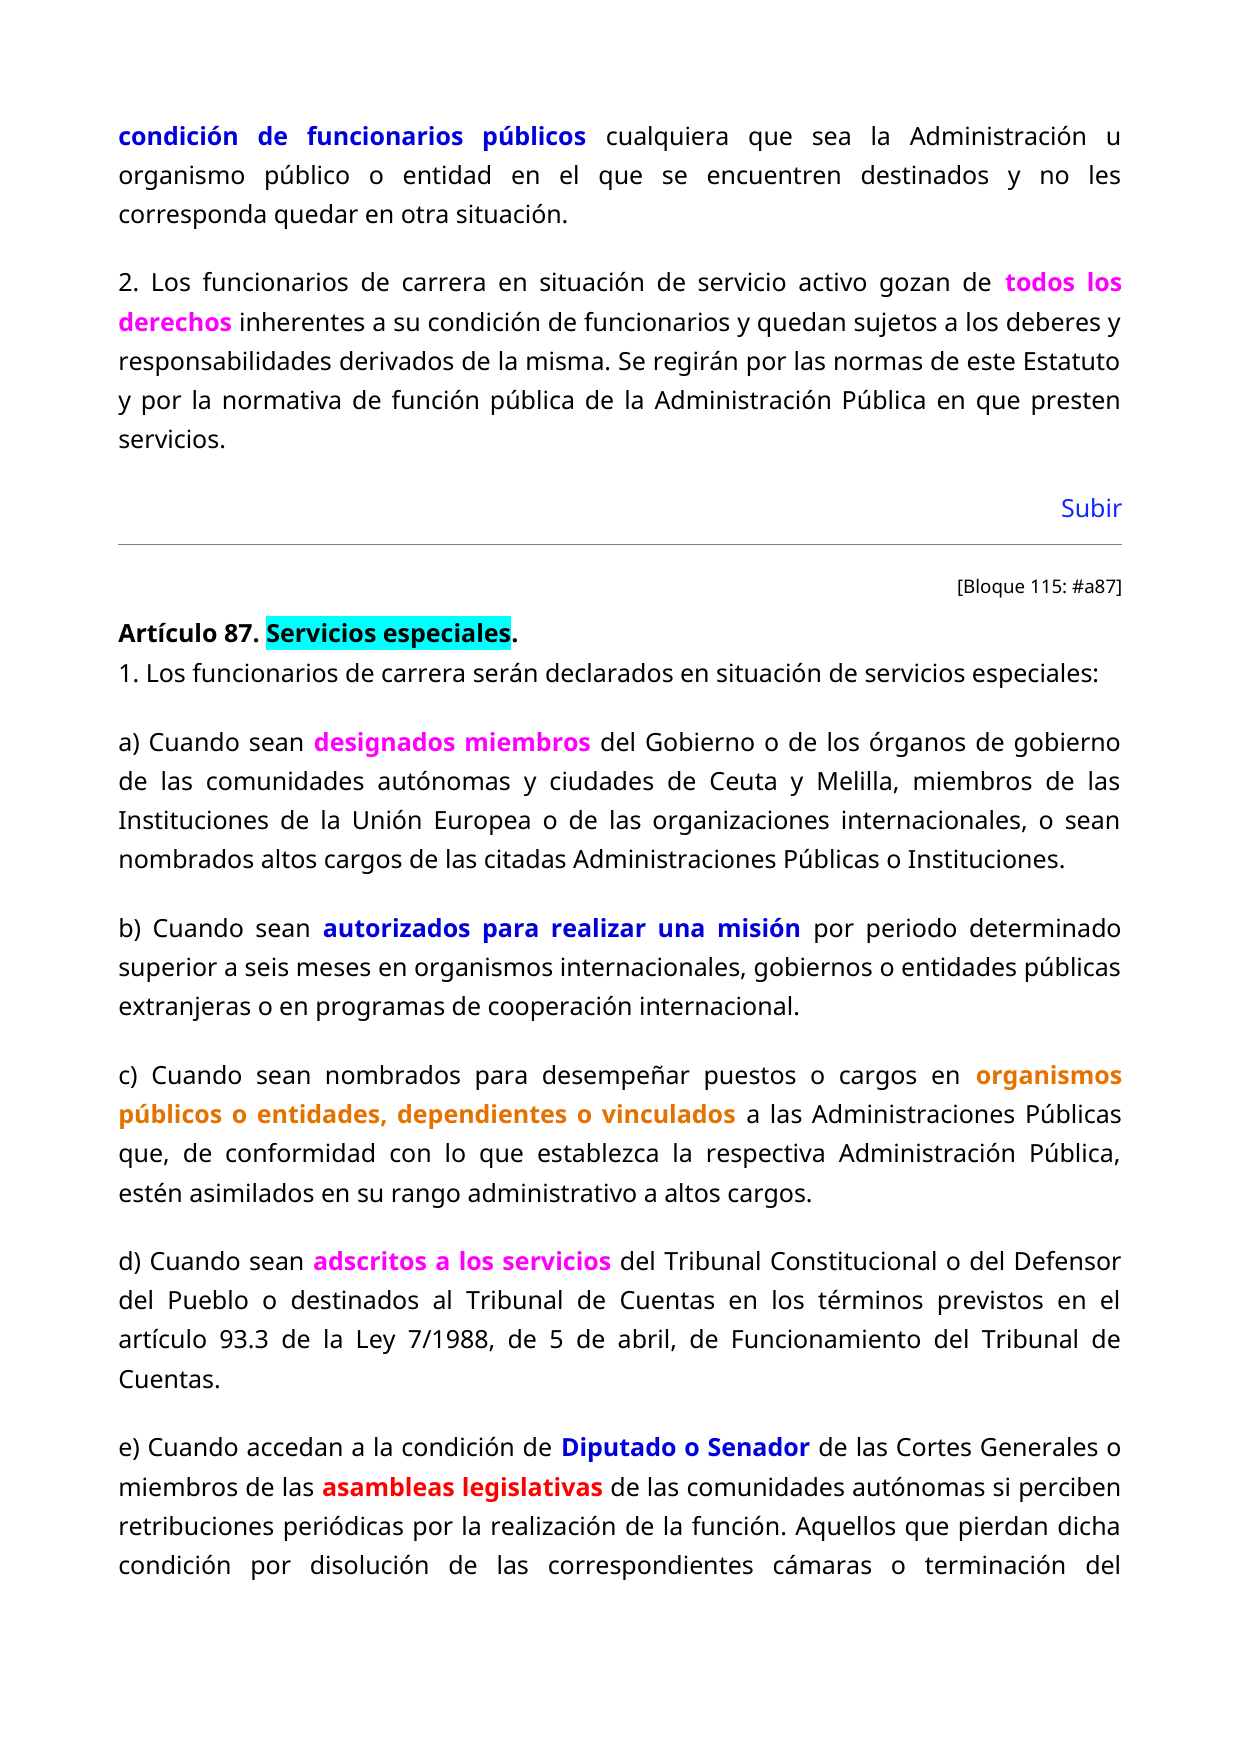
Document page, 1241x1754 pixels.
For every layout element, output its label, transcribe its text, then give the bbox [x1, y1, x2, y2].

text 2. Los funcionarios de carrera en situación de servicio activo gozan de todos los derechos inherentes a su condición de funcionarios y quedan sujetos a los deberes y responsabilidades derivados de la misma. Se regirán por las normas de este Estatuto y por la normativa de función pública de la Administración Pública en que presten servicios. [118, 265, 1122, 456]
text d) Cuando sean adscritos a los servicios del Tribunal Constitucional o del Defensor del Pueblo o destinados al Tribunal de Cuentas en los términos previstos en el artículo 93.3 de la Ley 7/1988, de 5 de abril, de Funcionamiento del Tribunal de Cuentas. [118, 1244, 1122, 1395]
text e) Cuando accedan a la condición de Diputado o Senador de las Cortes Generales o miembros de las asambleas legislativas de las comunidades autónomas si perciben retribuciones periódicas por la realización de la función. Aquellos que pierdan dicha condición por disolución de las correspondientes cámaras o terminación del [118, 1430, 1122, 1582]
text condición de funcionarios públicos cualquiera que sea la Administración u organismo público o entidad en el que se encuentren destinados y no les corresponda quedar en otra situación. [118, 118, 1122, 231]
text c) Cuando sean nombrados para desempeñar puestos o cargos en organismos públicos o entidades, dependientes o vinculados a las Administraciones Públicas que, de conformidad con lo que establezca la respectiva Administración Pública, estén asimilados en su rango administrativo a altos cargos. [118, 1058, 1122, 1209]
text Subir [118, 490, 1122, 524]
text b) Cuando sean autorizados para realizar una misión por periodo determinado superior a seis meses en organismos internacionales, gobiernos o entidades públicas extranjeras o en programas de cooperación internacional. [118, 911, 1122, 1023]
text [Bloque 115: #a87] [118, 574, 1122, 599]
text 1. Los funcionarios de carrera serán declarados en situación de servicios especiales: [118, 656, 1122, 690]
subtitle Artículo 87. Servicios especiales. [118, 616, 1122, 650]
text a) Cuando sean designados miembros del Gobierno o de los órganos de gobierno de las comunidades autónomas y ciudades de Ceuta y Melilla, miembros de las Instituciones de la Unión Europea o de las organizaciones internacionales, o sean nombrados altos cargos de las citadas Administraciones Públicas o Instituciones. [118, 724, 1122, 876]
